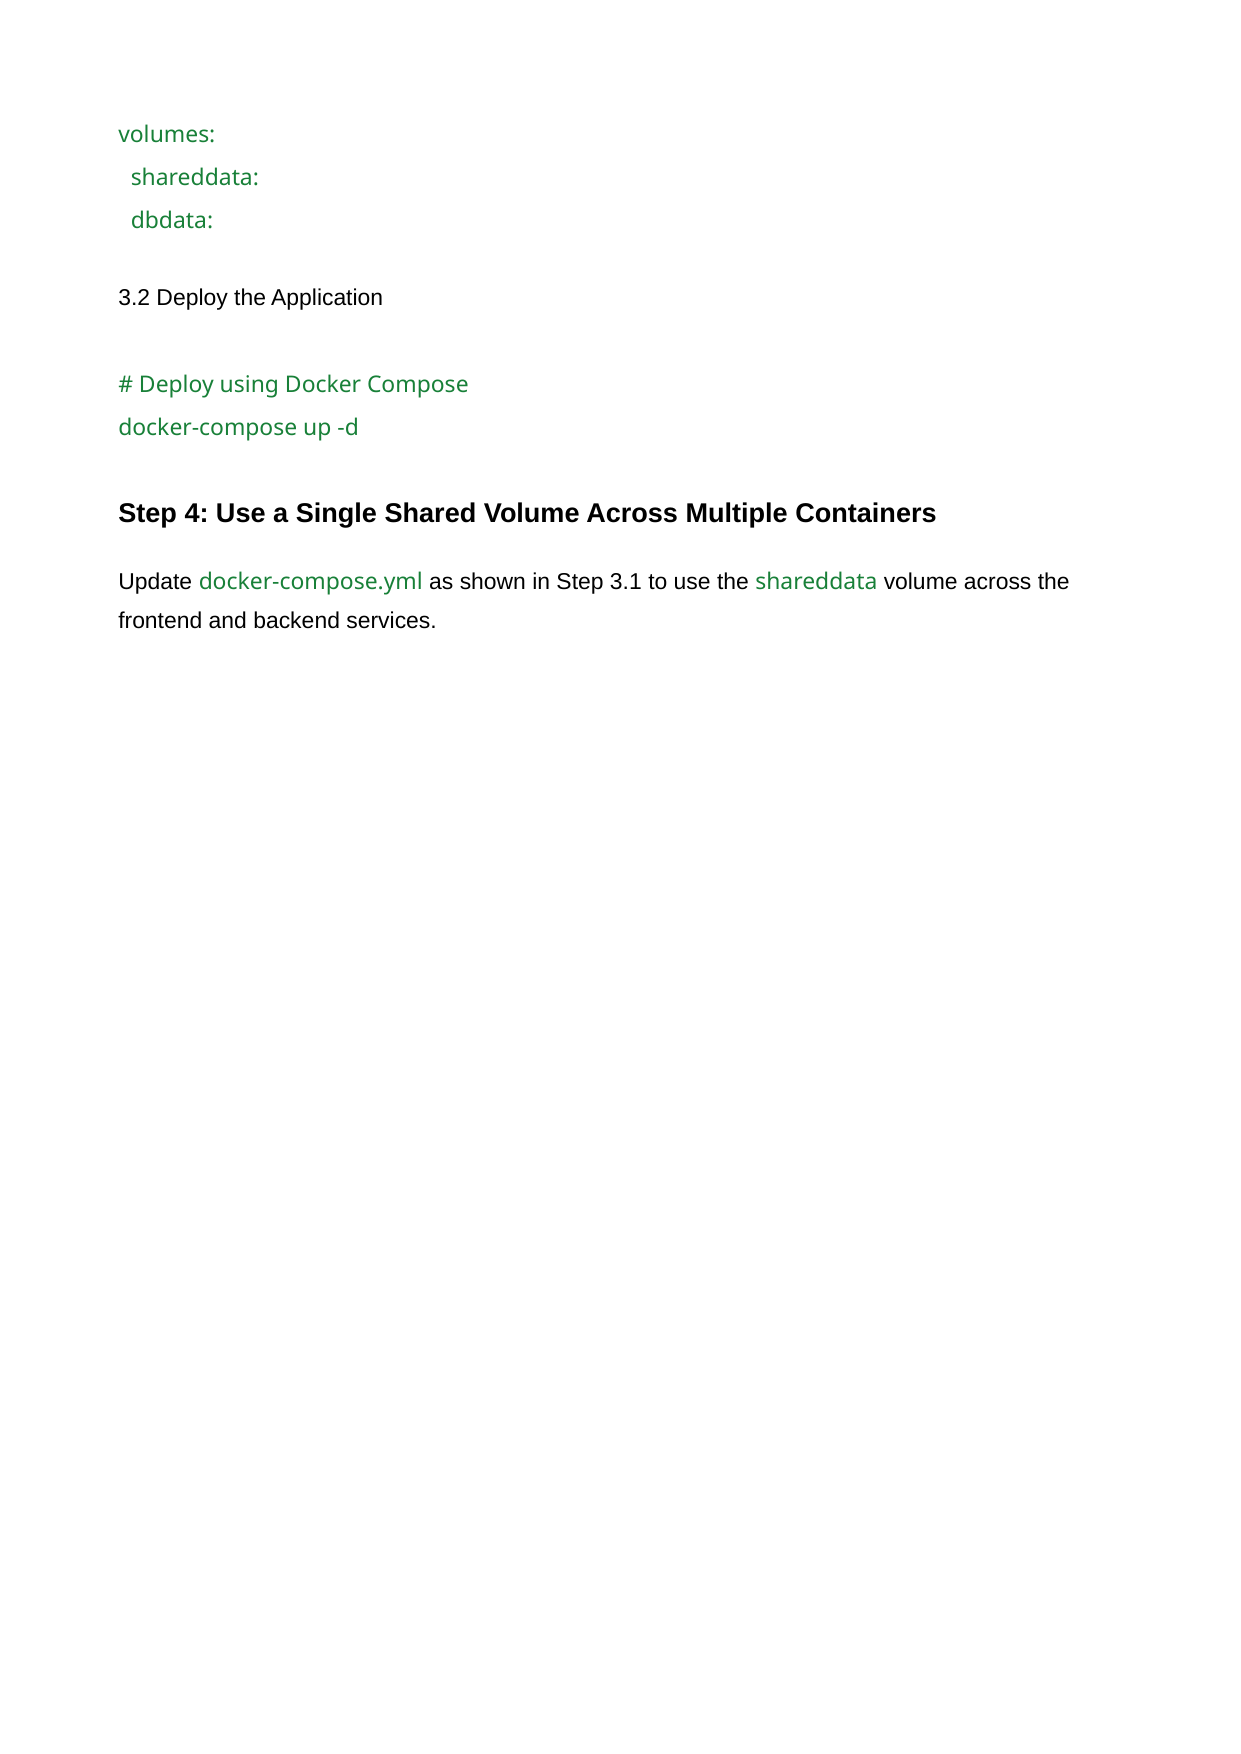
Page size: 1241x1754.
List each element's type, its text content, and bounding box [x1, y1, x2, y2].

text # Deploy using Docker Compose [118, 368, 1122, 399]
subtitle 3.2 Deploy the Application [118, 284, 1122, 310]
text shareddata: [118, 161, 1122, 192]
subtitle Step 4: Use a Single Shared Volume Across Multiple Containers [118, 497, 1122, 528]
text dbdata: [118, 204, 1122, 236]
text volumes: [118, 118, 1122, 149]
text Update docker-compose.yml as shown in Step 3.1 to use the shareddata volume across the frontend and backend services. [118, 565, 1122, 633]
text docker-compose up -d [118, 411, 1122, 442]
